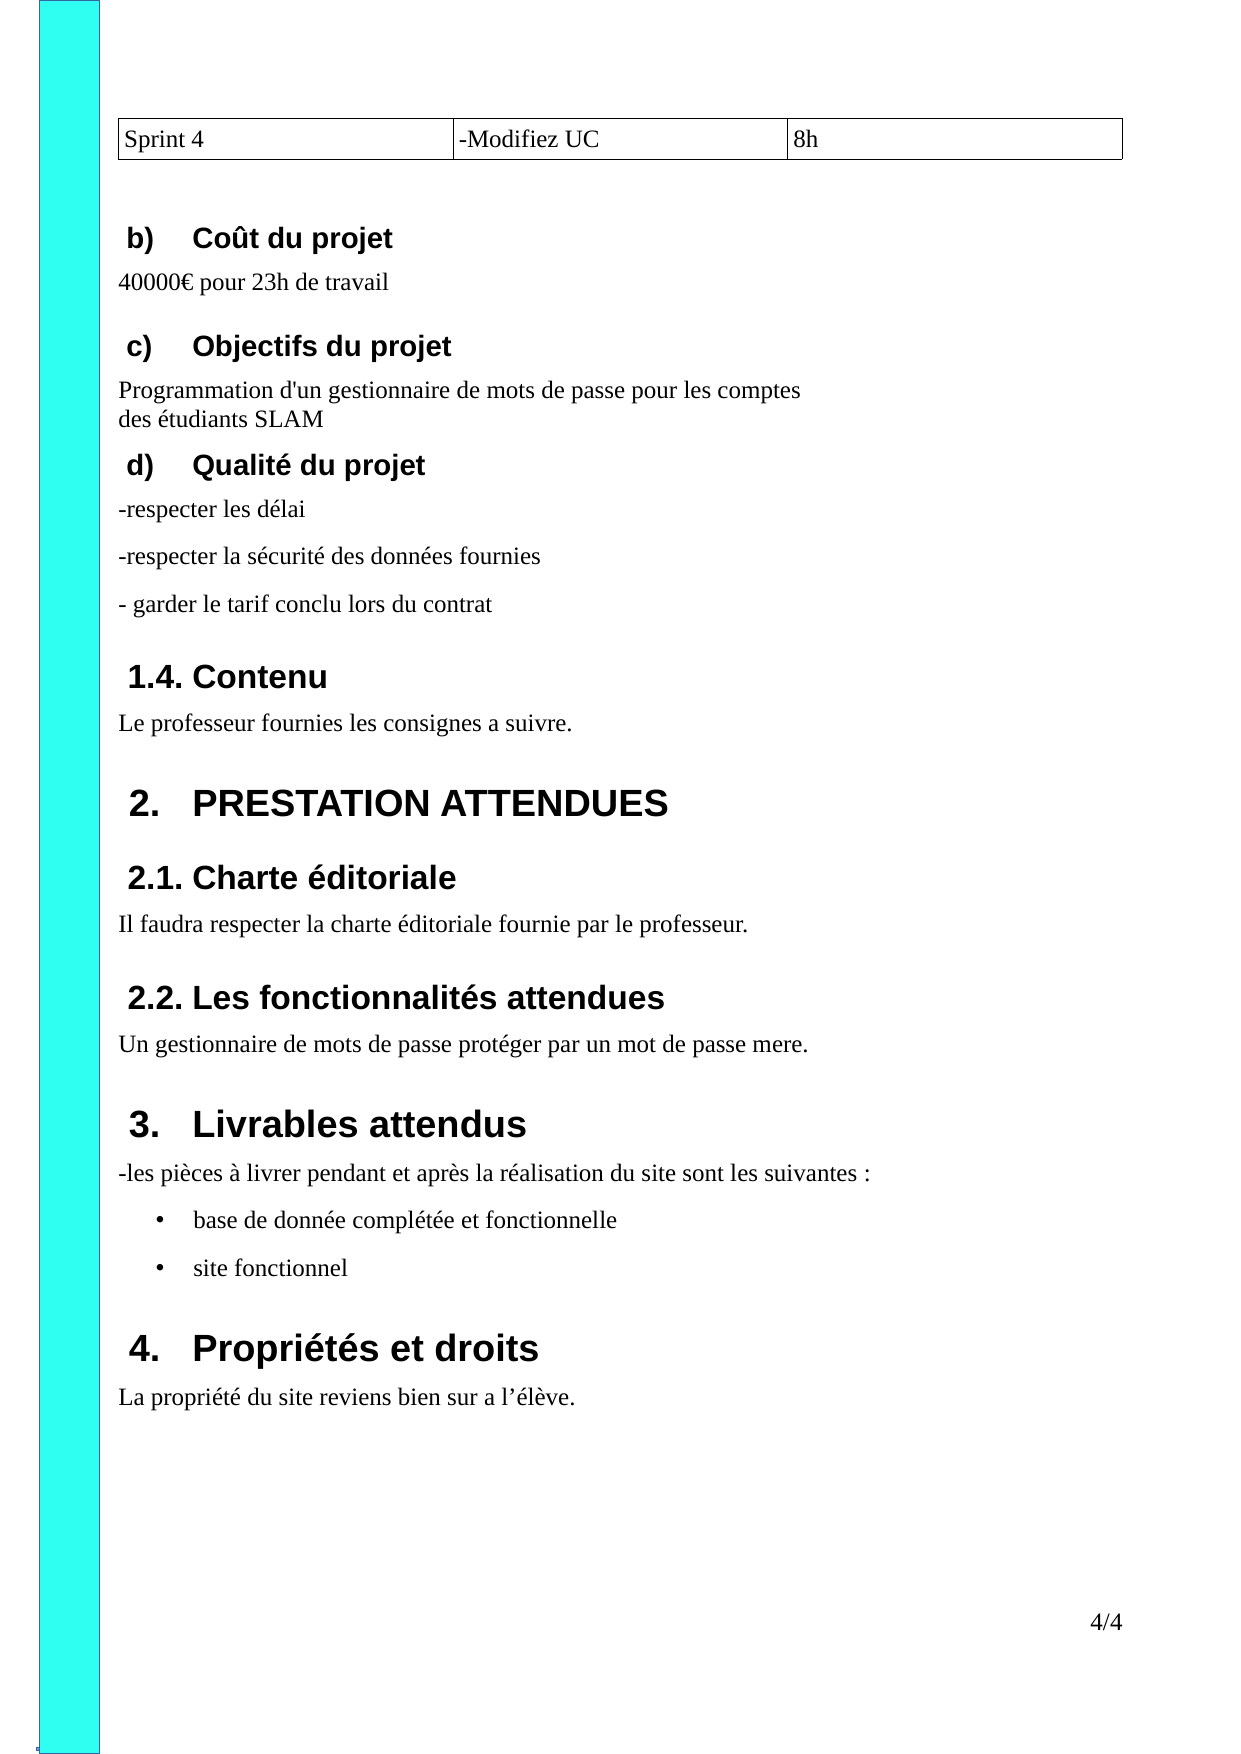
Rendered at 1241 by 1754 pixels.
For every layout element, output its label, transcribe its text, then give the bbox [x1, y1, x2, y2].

table_cell Sprint 4 [119, 119, 453, 158]
subtitle Contenu [118, 657, 1122, 696]
text -les pièces à livrer pendant et après la réalisation du site sont les suivantes : [118, 1158, 1122, 1186]
text - garder le tarif conclu lors du contrat [118, 589, 1122, 618]
table_cell 8h [788, 119, 1122, 158]
subtitle Livrables attendus [118, 1101, 1122, 1145]
list base de donnée complétée et fonctionnelle [156, 1205, 1122, 1234]
text La propriété du site reviens bien sur a l’élève. [118, 1382, 1122, 1410]
subtitle Les fonctionnalités attendues [118, 978, 1122, 1016]
text -respecter la sécurité des données fournies [118, 541, 1122, 570]
text Un gestionnaire de mots de passe protéger par un mot de passe mere. [118, 1029, 1122, 1058]
subtitle Coût du projet [118, 221, 1122, 254]
subtitle Charte éditoriale [118, 858, 1122, 897]
text -respecter les délai [118, 494, 1122, 522]
subtitle Qualité du projet [118, 447, 1122, 481]
subtitle PRESTATION ATTENDUES [118, 781, 1122, 825]
subtitle Propriétés et droits [118, 1325, 1122, 1369]
table_cell -Modifiez UC [454, 119, 787, 158]
list site fonctionnel [156, 1253, 1122, 1282]
text 40000€ pour 23h de travail [118, 267, 1122, 296]
text Le professeur fournies les consignes a suivre. [118, 708, 1122, 737]
subtitle Objectifs du projet [118, 329, 1122, 363]
text Il faudra respecter la charte éditoriale fournie par le professeur. [118, 909, 1122, 938]
text Programmation d'un gestionnaire de mots de passe pour les comptes des étudiants SLAM [118, 375, 1122, 433]
